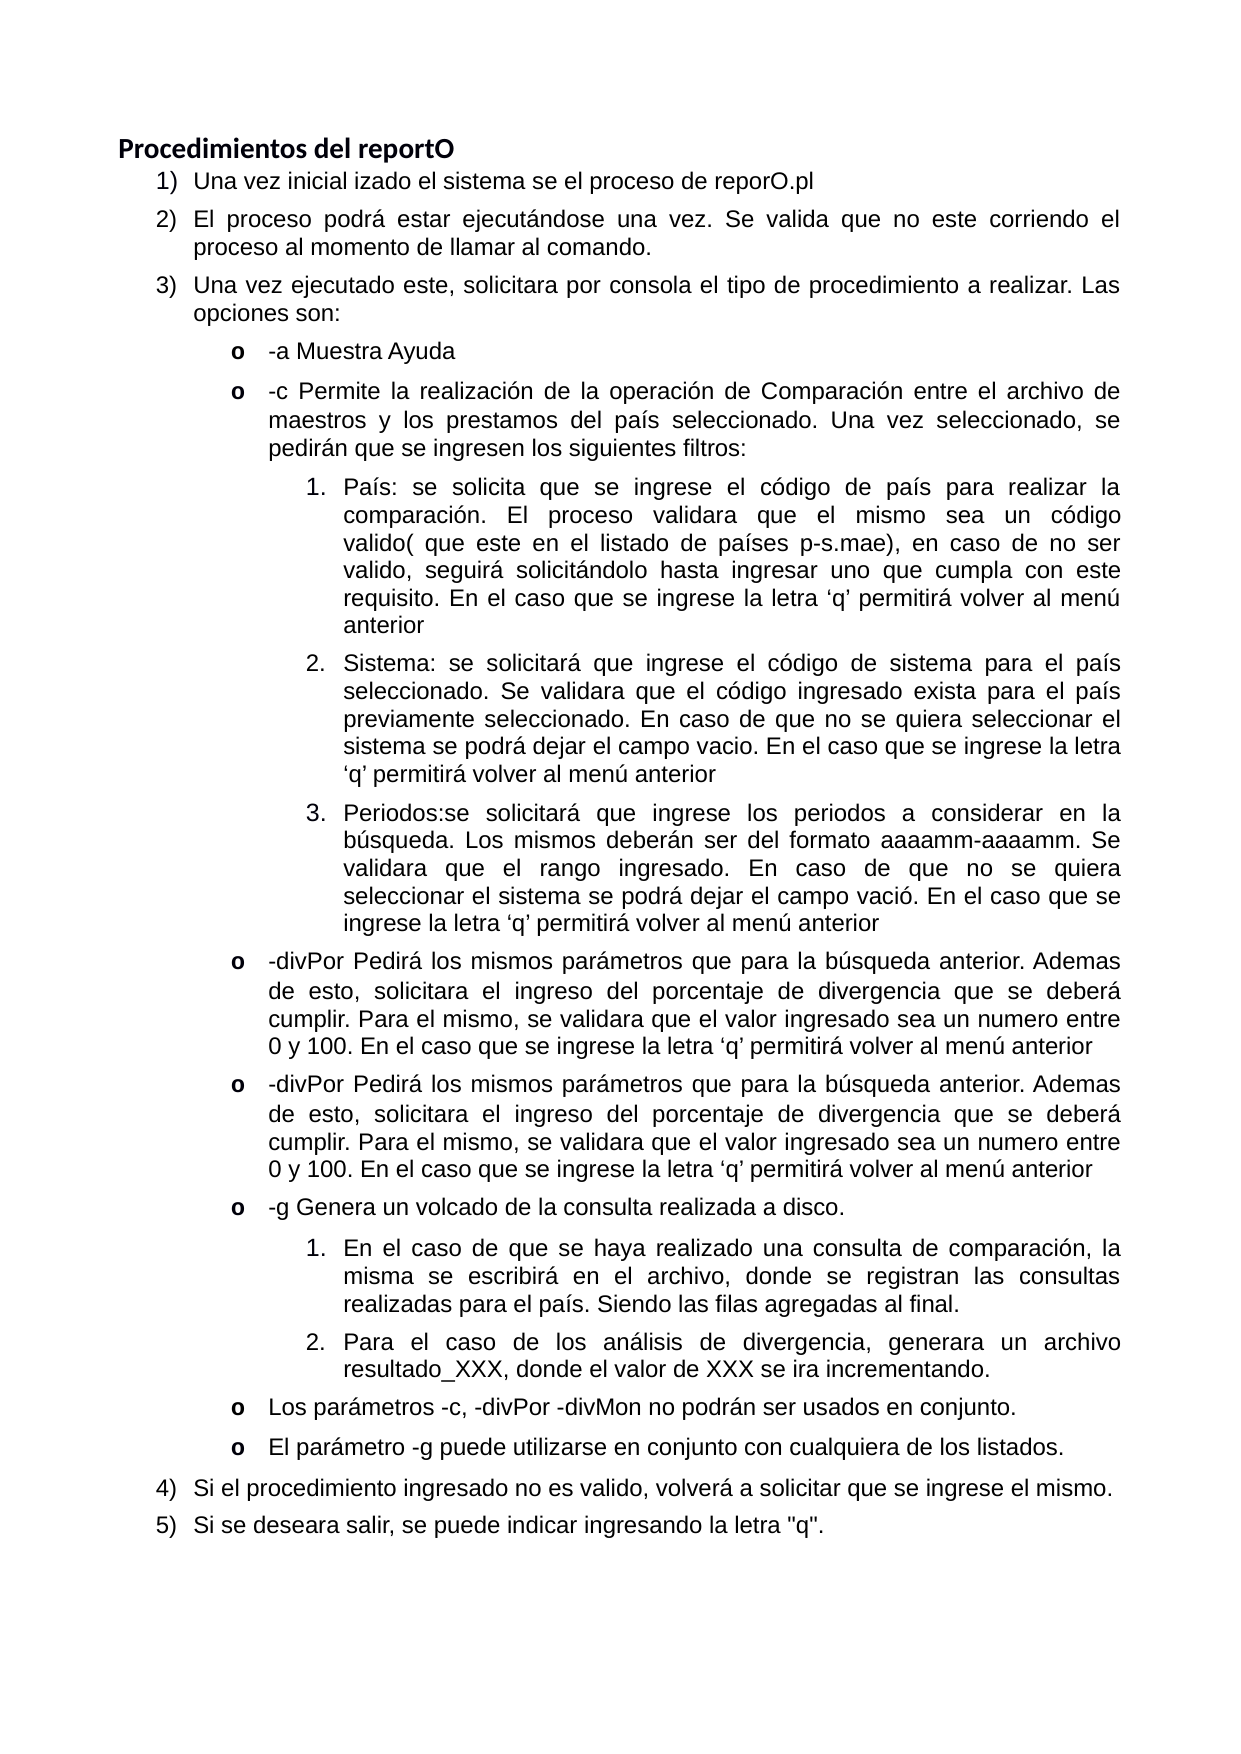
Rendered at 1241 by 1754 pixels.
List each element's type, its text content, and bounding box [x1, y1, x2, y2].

list -divPor Pedirá los mismos parámetros que para la búsqueda anterior. Ademas de esto, solicitara el ingreso del porcentaje de divergencia que se deberá cumplir. Para el mismo, se validara que el valor ingresado sea un numero entre 0 y 100. En el caso que se ingrese la letra ‘q’ permitirá volver al menú anterior [231, 947, 1122, 1060]
list Los parámetros -c, -divPor -divMon no podrán ser usados en conjunto. [231, 1393, 1122, 1423]
list Una vez inicial izado el sistema se el proceso de reporO.pl [156, 166, 1122, 195]
list El parámetro -g puede utilizarse en conjunto con cualquiera de los listados. [231, 1433, 1122, 1463]
list En el caso de que se haya realizado una consulta de comparación, la misma se escribirá en el archivo, donde se registran las consultas realizadas para el país. Siendo las filas agregadas al final. [306, 1233, 1122, 1317]
list País: se solicita que se ingrese el código de país para realizar la comparación. El proceso validara que el mismo sea un código valido( que este en el listado de países p-s.mae), en caso de no ser valido, seguirá solicitándolo hasta ingresar uno que cumpla con este requisito. En el caso que se ingrese la letra ‘q’ permitirá volver al menú anterior [306, 472, 1122, 639]
list -divPor Pedirá los mismos parámetros que para la búsqueda anterior. Ademas de esto, solicitara el ingreso del porcentaje de divergencia que se deberá cumplir. Para el mismo, se validara que el valor ingresado sea un numero entre 0 y 100. En el caso que se ingrese la letra ‘q’ permitirá volver al menú anterior [231, 1070, 1122, 1183]
list El proceso podrá estar ejecutándose una vez. Se valida que no este corriendo el proceso al momento de llamar al comando. [156, 205, 1122, 261]
list Periodos:se solicitará que ingrese los periodos a considerar en la búsqueda. Los mismos deberán ser del formato aaaamm-aaaamm. Se validara que el rango ingresado. En caso de que no se quiera seleccionar el sistema se podrá dejar el campo vació. En el caso que se ingrese la letra ‘q’ permitirá volver al menú anterior [306, 798, 1122, 937]
list Si se deseara salir, se puede indicar ingresando la letra "q". [156, 1511, 1122, 1539]
list Sistema: se solicitará que ingrese el código de sistema para el país seleccionado. Se validara que el código ingresado exista para el país previamente seleccionado. En caso de que no se quiera seleccionar el sistema se podrá dejar el campo vacio. En el caso que se ingrese la letra ‘q’ permitirá volver al menú anterior [306, 649, 1122, 787]
list Una vez ejecutado este, solicitara por consola el tipo de procedimiento a realizar. Las opciones son: [156, 271, 1122, 326]
list -c Permite la realización de la operación de Comparación entre el archivo de maestros y los prestamos del país seleccionado. Una vez seleccionado, se pedirán que se ingresen los siguientes filtros: [231, 377, 1122, 462]
list Si el procedimiento ingresado no es valido, volverá a solicitar que se ingrese el mismo. [156, 1473, 1122, 1501]
subtitle Procedimientos del reportO [118, 131, 1122, 166]
list -g Genera un volcado de la consulta realizada a disco. [231, 1193, 1122, 1223]
list Para el caso de los análisis de divergencia, generara un archivo resultado_XXX, donde el valor de XXX se ira incrementando. [306, 1328, 1122, 1383]
list -a Muestra Ayuda [231, 337, 1122, 366]
